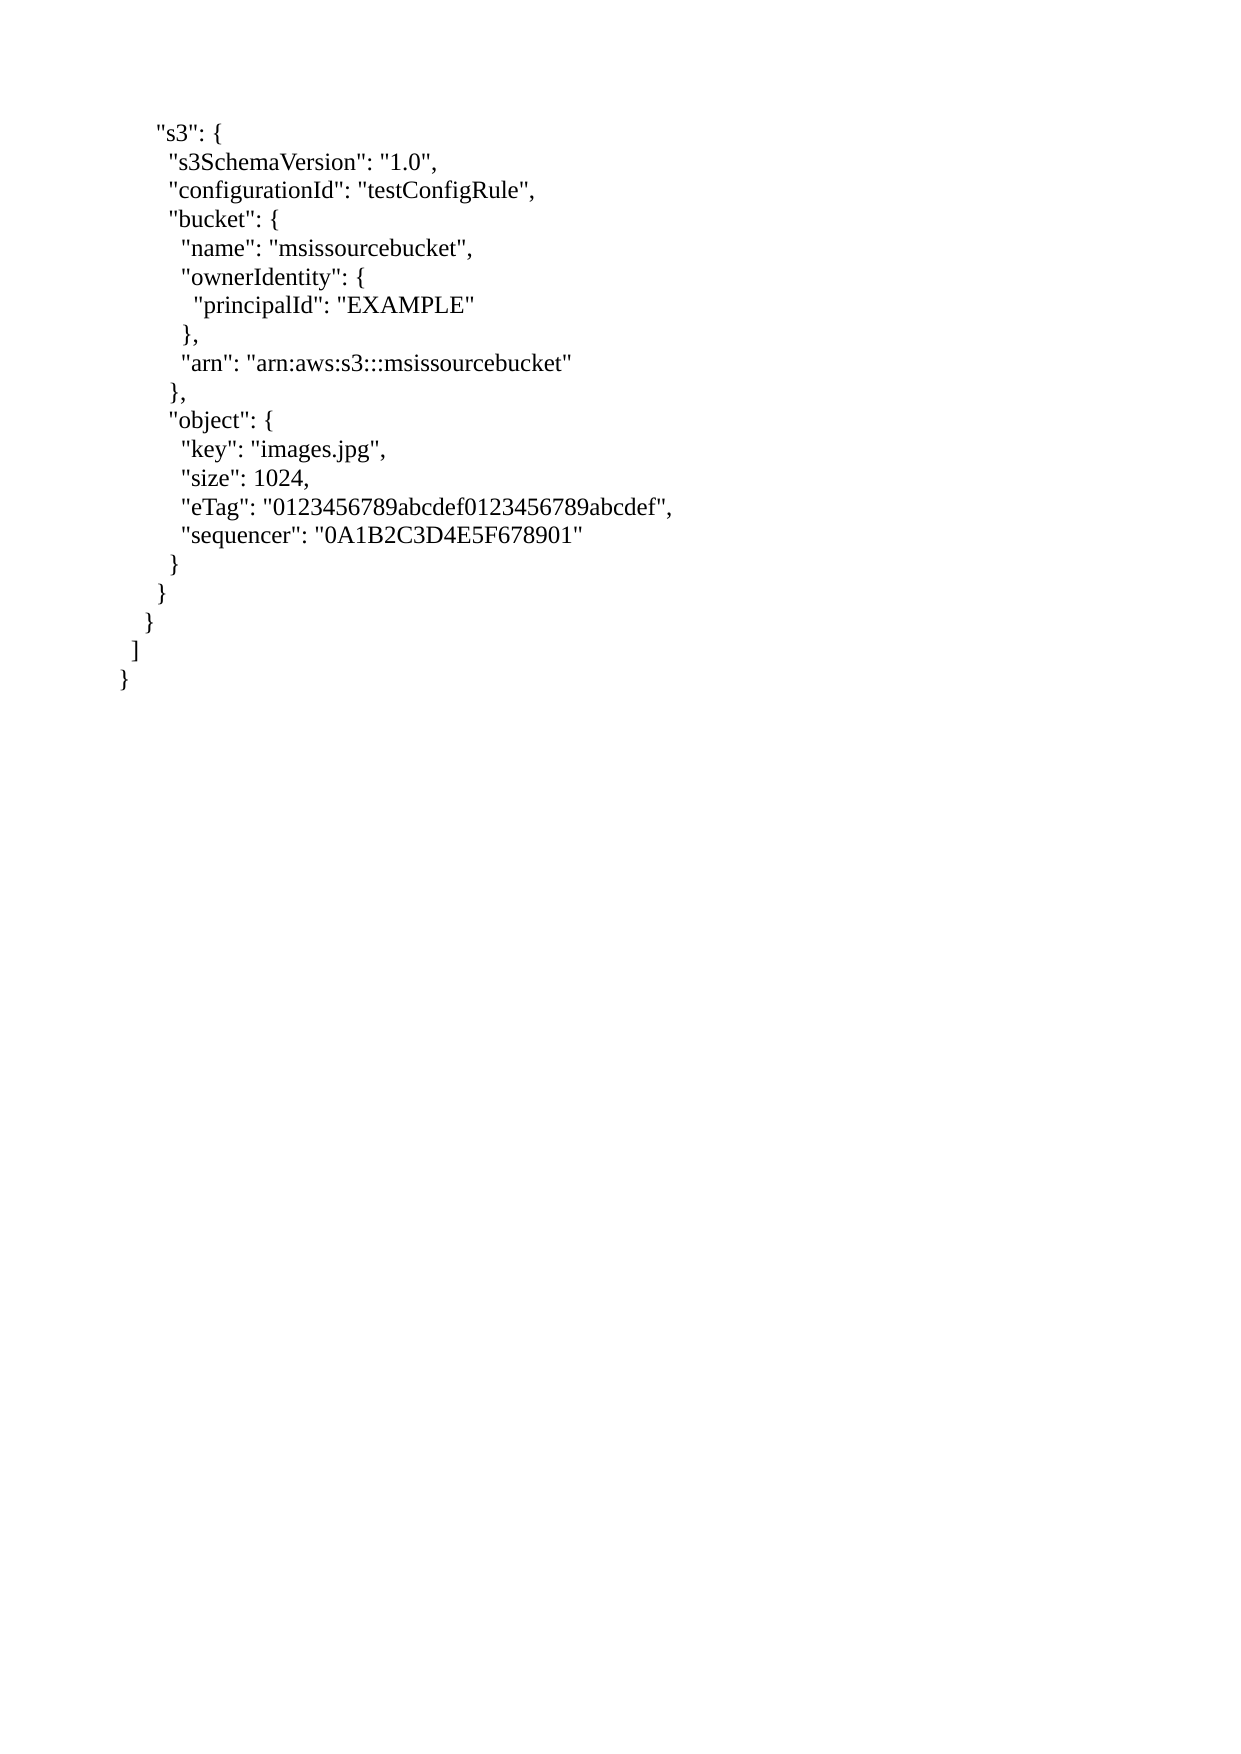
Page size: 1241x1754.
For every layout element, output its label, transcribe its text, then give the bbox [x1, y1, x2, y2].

text "s3SchemaVersion": "1.0", [118, 147, 1122, 176]
text } [118, 607, 1122, 636]
text "object": { [118, 406, 1122, 434]
text "principalId": "EXAMPLE" [118, 291, 1122, 319]
text "arn": "arn:aws:s3:::msissourcebucket" [118, 348, 1122, 377]
text "bucket": { [118, 204, 1122, 233]
text "key": "images.jpg", [118, 434, 1122, 463]
text "ownerIdentity": { [118, 262, 1122, 291]
text "configurationId": "testConfigRule", [118, 176, 1122, 204]
text }, [118, 377, 1122, 406]
text "sequencer": "0A1B2C3D4E5F678901" [118, 521, 1122, 549]
text } [118, 664, 1122, 693]
text } [118, 549, 1122, 578]
text "name": "msissourcebucket", [118, 233, 1122, 262]
text }, [118, 319, 1122, 348]
text } [118, 578, 1122, 607]
text "size": 1024, [118, 463, 1122, 492]
text ] [118, 636, 1122, 664]
text "s3": { [118, 118, 1122, 147]
text "eTag": "0123456789abcdef0123456789abcdef", [118, 492, 1122, 521]
